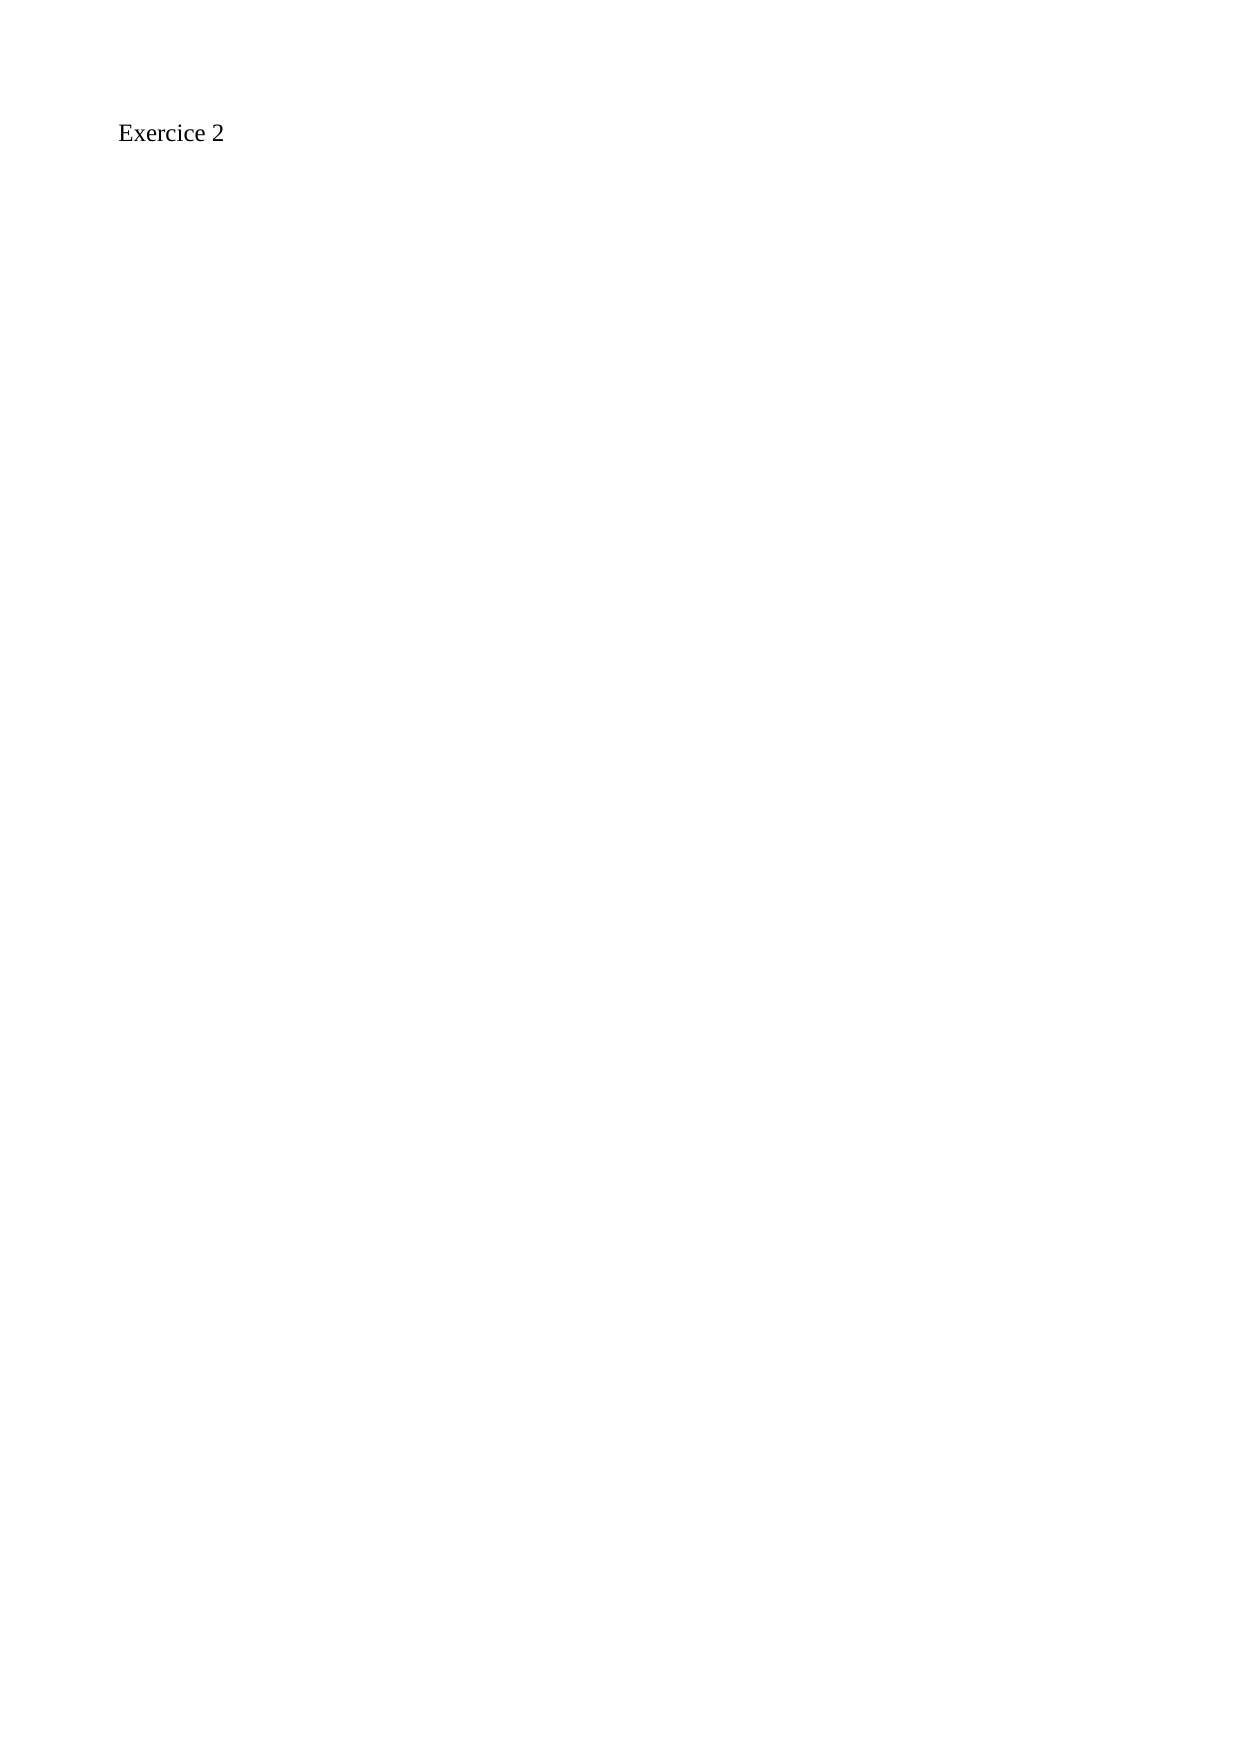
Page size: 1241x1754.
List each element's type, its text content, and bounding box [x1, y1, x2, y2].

text Exercice 2 [118, 118, 1122, 147]
